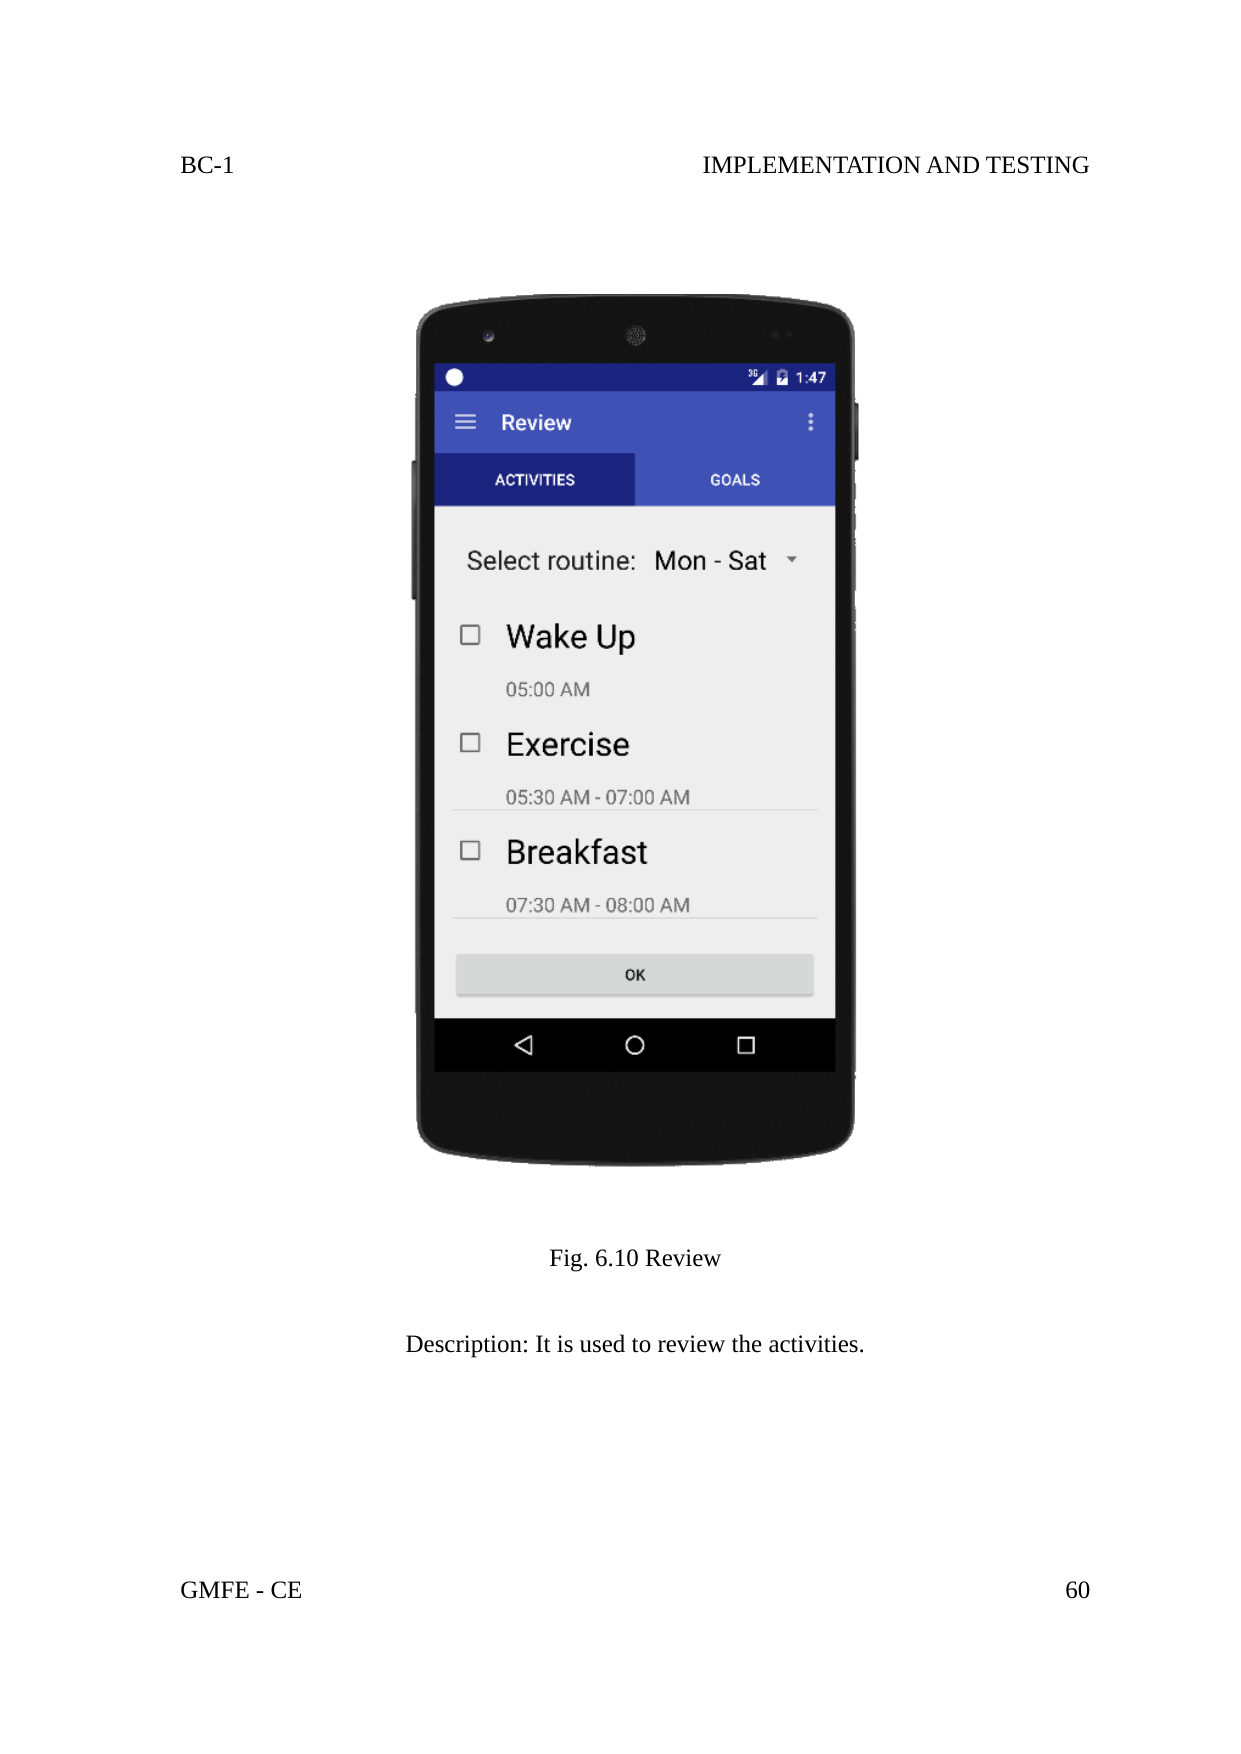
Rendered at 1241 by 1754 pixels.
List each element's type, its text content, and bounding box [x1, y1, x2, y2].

picture [398, 294, 872, 1174]
text Description: It is used to review the activities. [180, 1329, 1090, 1358]
text Fig. 6.10 Review [180, 1243, 1090, 1272]
